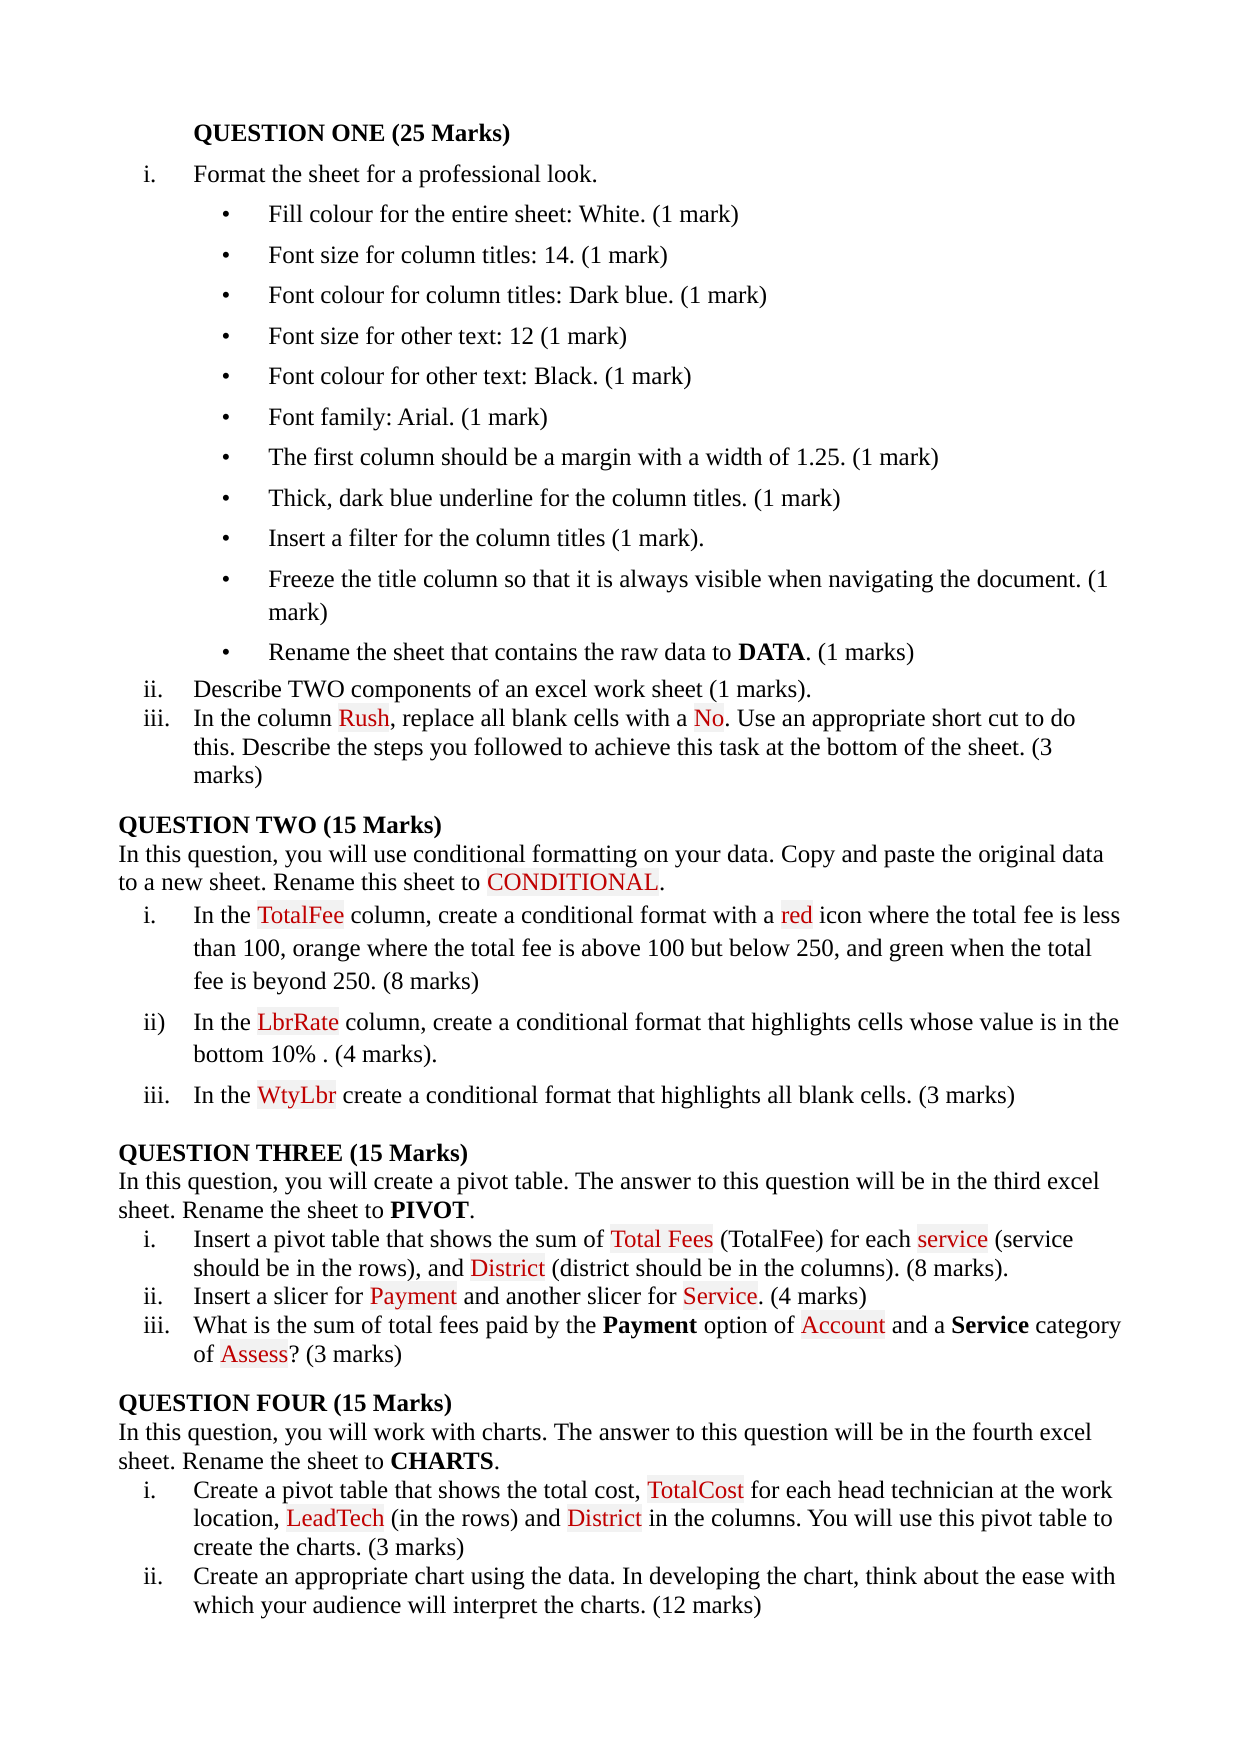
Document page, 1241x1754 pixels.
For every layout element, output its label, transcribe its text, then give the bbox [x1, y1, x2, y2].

list In the WtyLbr create a conditional format that highlights all blank cells. (3 marks) [143, 1080, 257, 1109]
list What is the sum of total fees paid by the Payment option of Account and a Service category of Assess? (3 marks) [143, 1310, 1122, 1368]
list Insert a filter for the column titles (1 mark). [221, 523, 1122, 552]
list Font size for column titles: 14. (1 mark) [221, 240, 1122, 268]
list Font colour for column titles: Dark blue. (1 mark) [221, 280, 1122, 309]
list Rename the sheet that contains the raw data to DATA. (1 marks) [221, 637, 1122, 666]
subtitle QUESTION FOUR (15 Marks) [118, 1388, 1122, 1417]
list Create a pivot table that shows the total cost, TotalCost for each head technician at the work location, LeadTech (in the rows) and District in the columns. You will use this pivot table to create the charts. (3 marks) [143, 1475, 1122, 1561]
list Font family: Arial. (1 mark) [221, 402, 1122, 431]
list Insert a slicer for Payment and another slicer for Service. (4 marks) [758, 1281, 1122, 1310]
list Font colour for other text: Black. (1 mark) [221, 361, 1122, 390]
list Insert a slicer for Payment and another slicer for Service. (4 marks) [143, 1281, 370, 1310]
list The first column should be a margin with a width of 1.25. (1 mark) [221, 442, 1122, 471]
list Insert a pivot table that shows the sum of Total Fees (TotalFee) for each service (service should be in the rows), and District (district should be in the columns). (8 marks). [143, 1224, 1122, 1281]
subtitle QUESTION THREE (15 Marks) [118, 1138, 1122, 1166]
text In this question, you will create a pivot table. The answer to this question will be in the third excel sheet. Rename the sheet to PIVOT. [118, 1166, 1122, 1224]
list Create an appropriate chart using the data. In developing the chart, think about the ease with which your audience will interpret the charts. (12 marks) [143, 1561, 1122, 1618]
list In the TotalFee column, create a conditional format with a red icon where the total fee is less than 100, orange where the total fee is above 100 but below 250, and green when the total fee is beyond 250. (8 marks) [143, 900, 1122, 995]
list In the LbrRate column, create a conditional format that highlights cells whose value is in the bottom 10% . (4 marks). [143, 1007, 1122, 1068]
list In the WtyLbr create a conditional format that highlights all blank cells. (3 marks) [336, 1080, 1122, 1109]
list Insert a slicer for Payment and another slicer for Service. (4 marks) [457, 1281, 683, 1310]
list Font size for other text: 12 (1 mark) [221, 321, 1122, 349]
list Describe TWO components of an excel work sheet (1 marks). [143, 674, 1122, 703]
list Thick, dark blue underline for the column titles. (1 mark) [221, 483, 1122, 512]
list Freeze the title column so that it is always visible when navigating the document. (1 mark) [221, 564, 1122, 626]
list QUESTION ONE (25 Marks) [143, 118, 1122, 147]
subtitle QUESTION TWO (15 Marks) [118, 810, 1122, 839]
list Fill colour for the entire sheet: White. (1 mark) [221, 199, 1122, 228]
list In the column Rush, replace all blank cells with a No. Use an appropriate short cut to do this. Describe the steps you followed to achieve this task at the bottom of the sheet. (3 marks) [143, 703, 1122, 789]
text In this question, you will work with charts. The answer to this question will be in the fourth excel sheet. Rename the sheet to CHARTS. [118, 1417, 1122, 1475]
list Format the sheet for a professional look. [143, 159, 1122, 187]
text In this question, you will use conditional formatting on your data. Copy and paste the original data to a new sheet. Rename this sheet to CONDITIONAL. [118, 839, 1122, 896]
